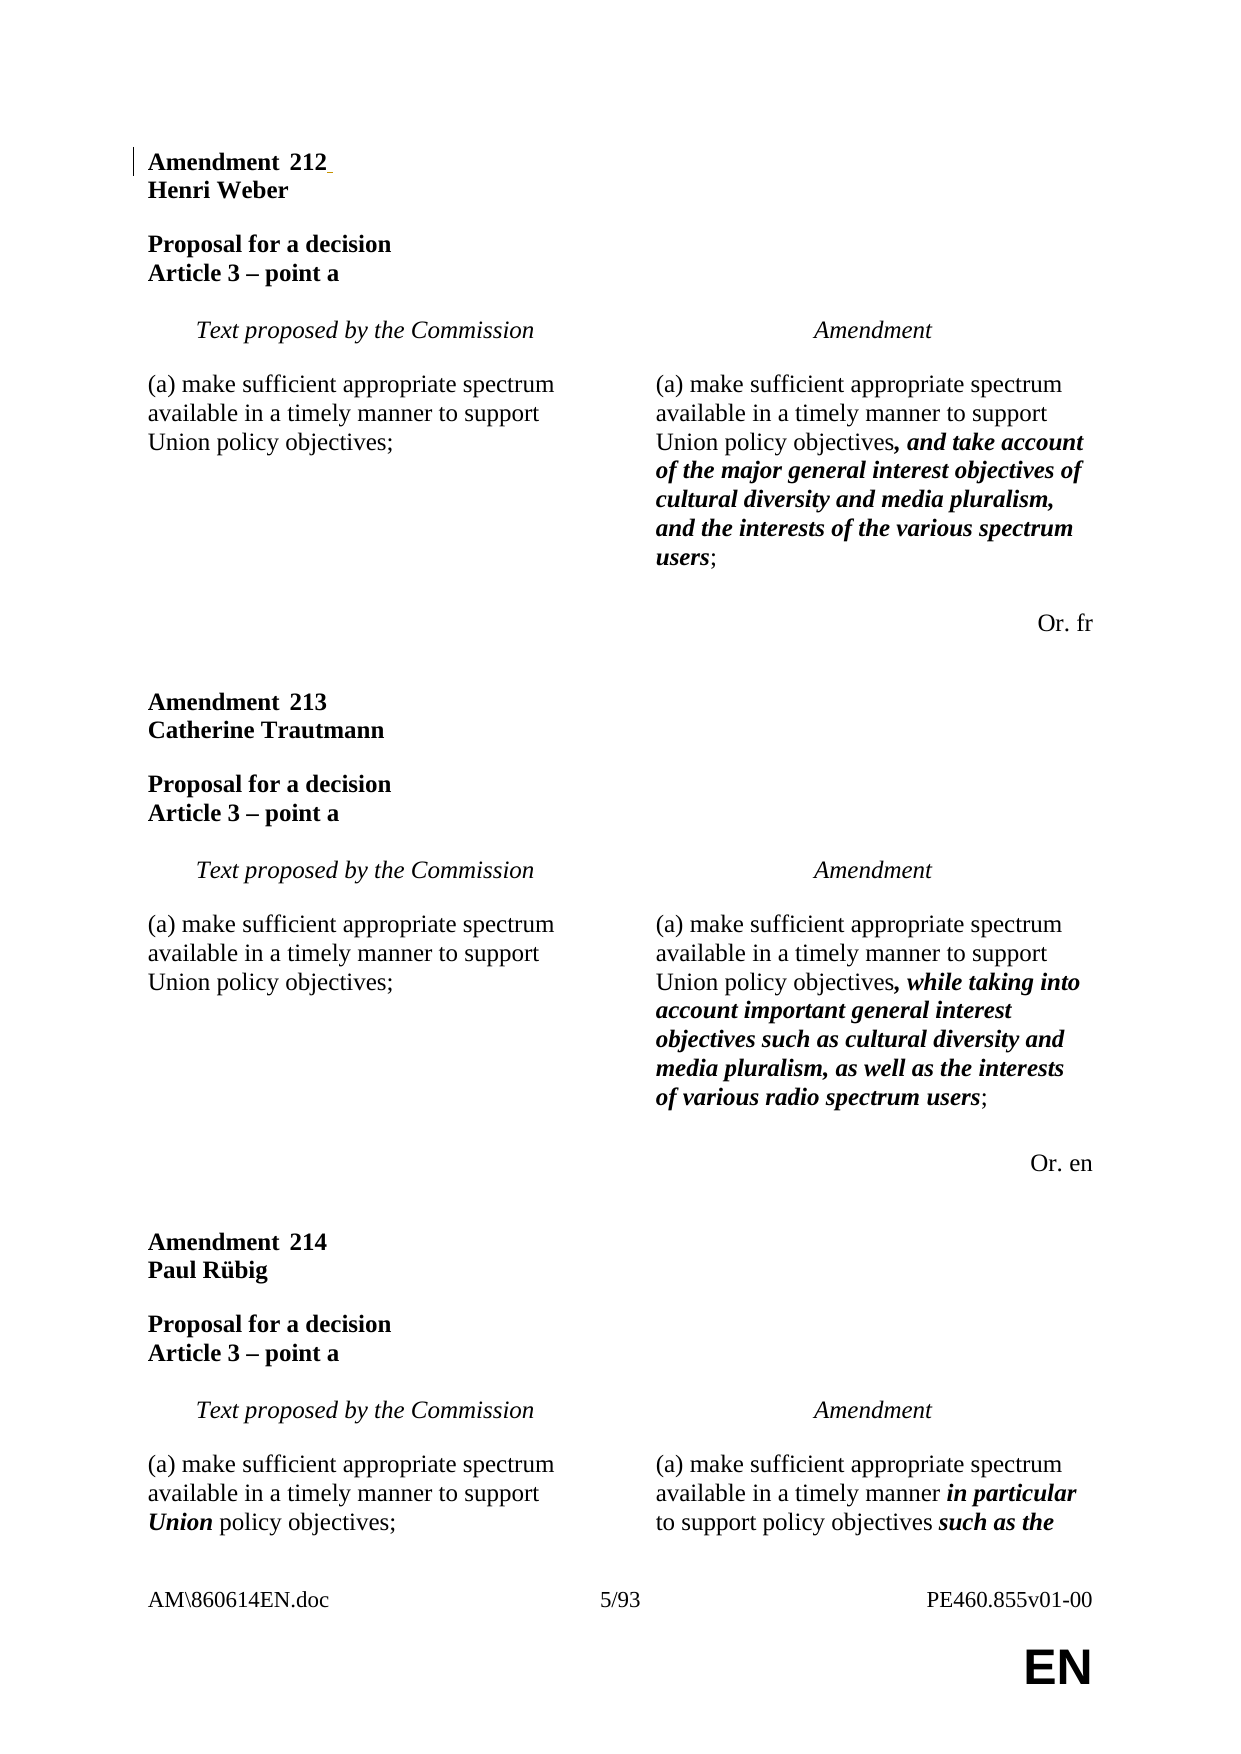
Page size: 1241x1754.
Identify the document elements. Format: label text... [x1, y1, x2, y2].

table_cell (a) make sufficient appropriate spectrum available in a timely manner to support Union policy objectives; [112, 1449, 620, 1548]
table_cell Amendment [620, 856, 1128, 909]
text <Members>Paul Rübig</Members> [148, 1256, 1093, 1284]
table_header [112, 287, 1128, 316]
table_header [112, 1367, 1128, 1396]
text <DocAmend>Proposal for a decision</DocAmend> [148, 769, 1093, 798]
text <DocAmend>Proposal for a decision</DocAmend> [148, 229, 1093, 258]
text Or. <Original>{EN}en</Original> [148, 1148, 1093, 1177]
text <Members>Catherine Trautmann</Members> [148, 716, 1093, 744]
text Or. <Original>{FR}fr</Original> [148, 608, 1093, 637]
table_cell (a) make sufficient appropriate spectrum available in a timely manner to support Union policy objectives, while taking into account important general interest objectives such as cultural diversity and media pluralism, as well as the interests of various radio spectrum users; [620, 909, 1128, 1123]
table_cell (a) make sufficient appropriate spectrum available in a timely manner to support Union policy objectives; [112, 369, 620, 583]
table_cell (a) make sufficient appropriate spectrum available in a timely manner to support Union policy objectives, and take account of the major general interest objectives of cultural diversity and media pluralism, and the interests of the various spectrum users; [620, 369, 1128, 583]
table_cell Amendment [620, 316, 1128, 369]
text <Members>Henri Weber</Members> [148, 176, 1093, 204]
text <Article>Article 3 – point a </Article> [148, 798, 1093, 827]
table_header [112, 827, 1128, 856]
text <DocAmend>Proposal for a decision</DocAmend> [148, 1309, 1093, 1338]
text <Amend>Amendment <NumAm>212 </NumAm> [148, 147, 1093, 176]
table_cell (a) make sufficient appropriate spectrum available in a timely manner in particular to support policy objectives such as the [620, 1449, 1128, 1548]
table_cell Text proposed by the Commission [112, 1396, 620, 1449]
table_cell Text proposed by the Commission [112, 316, 620, 369]
table_cell Text proposed by the Commission [112, 856, 620, 909]
text <Amend>Amendment <NumAm>214</NumAm> [148, 1227, 1093, 1256]
table_cell Amendment [620, 1396, 1128, 1449]
text <Article>Article 3 – point a </Article> [148, 1338, 1093, 1367]
text <Article>Article 3 – point a </Article> [148, 258, 1093, 287]
text <Amend>Amendment <NumAm>213</NumAm> [148, 687, 1093, 716]
table_cell (a) make sufficient appropriate spectrum available in a timely manner to support Union policy objectives; [112, 909, 620, 1123]
